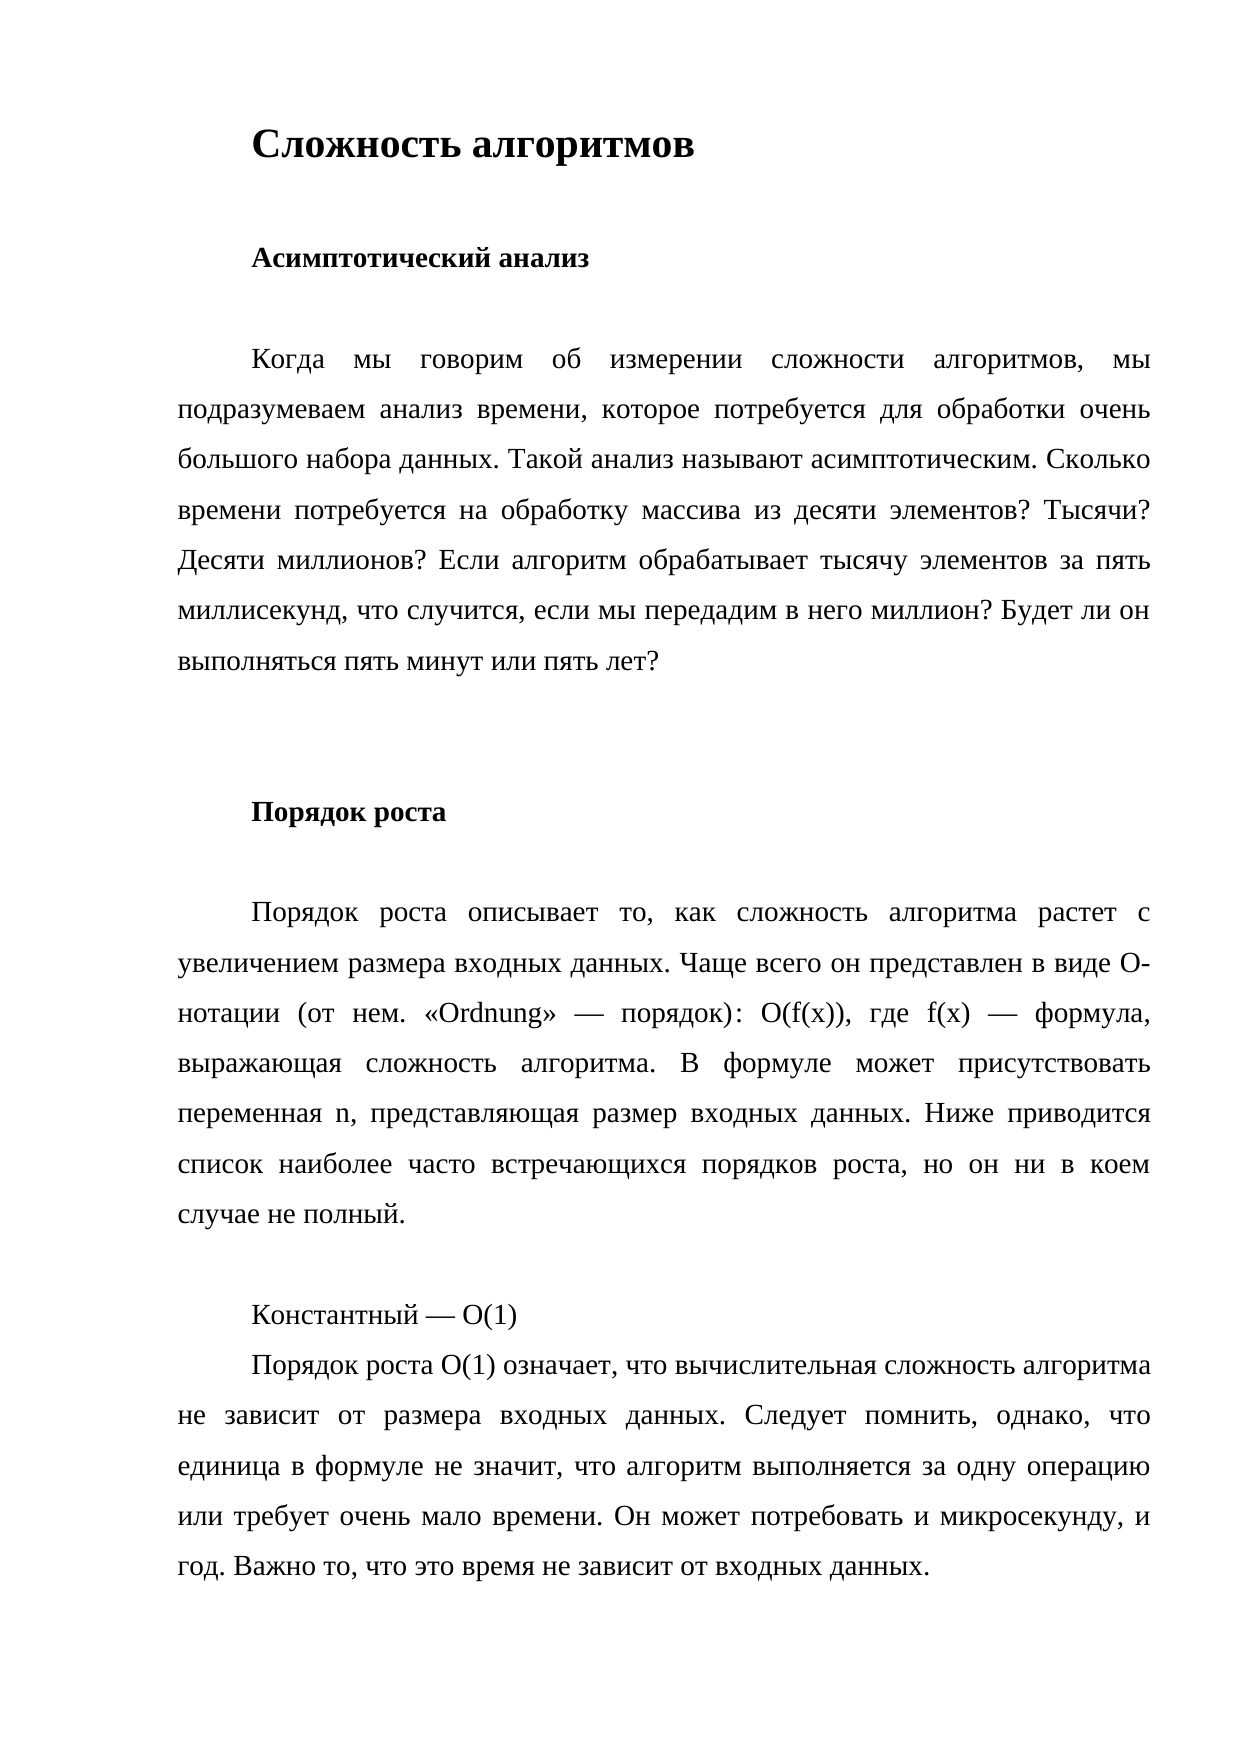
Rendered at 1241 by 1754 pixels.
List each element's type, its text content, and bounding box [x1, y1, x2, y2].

text Порядок роста описывает то, как сложность алгоритма растет с увеличением размера входных данных. Чаще всего он представлен в виде O-нотации (от нем. «Ordnung» — порядок) : O(f(x)), где f(x) — формула, выражающая сложность алгоритма. В формуле может присутствовать переменная n, представляющая размер входных данных. Ниже приводится список наиболее часто встречающихся порядков роста, но он ни в коем случае не полный. [177, 894, 1152, 1230]
subtitle Порядок роста [177, 794, 1152, 827]
subtitle Асимптотический анализ [177, 240, 1152, 274]
text Константный — O(1) [177, 1297, 1152, 1330]
subtitle Сложность алгоритмов [177, 118, 1152, 166]
text Когда мы говорим об измерении сложности алгоритмов, мы подразумеваем анализ времени, которое потребуется для обработки очень большого набора данных. Такой анализ называют асимптотическим. Сколько времени потребуется на обработку массива из десяти элементов? Тысячи? Десяти миллионов? Если алгоритм обрабатывает тысячу элементов за пять миллисекунд, что случится, если мы передадим в него миллион? Будет ли он выполняться пять минут или пять лет? [177, 341, 1152, 676]
text Порядок роста O(1) означает, что вычислительная сложность алгоритма не зависит от размера входных данных. Следует помнить, однако, что единица в формуле не значит, что алгоритм выполняется за одну операцию или требует очень мало времени. Он может потребовать и микросекунду, и год. Важно то, что это время не зависит от входных данных. [177, 1347, 1152, 1582]
